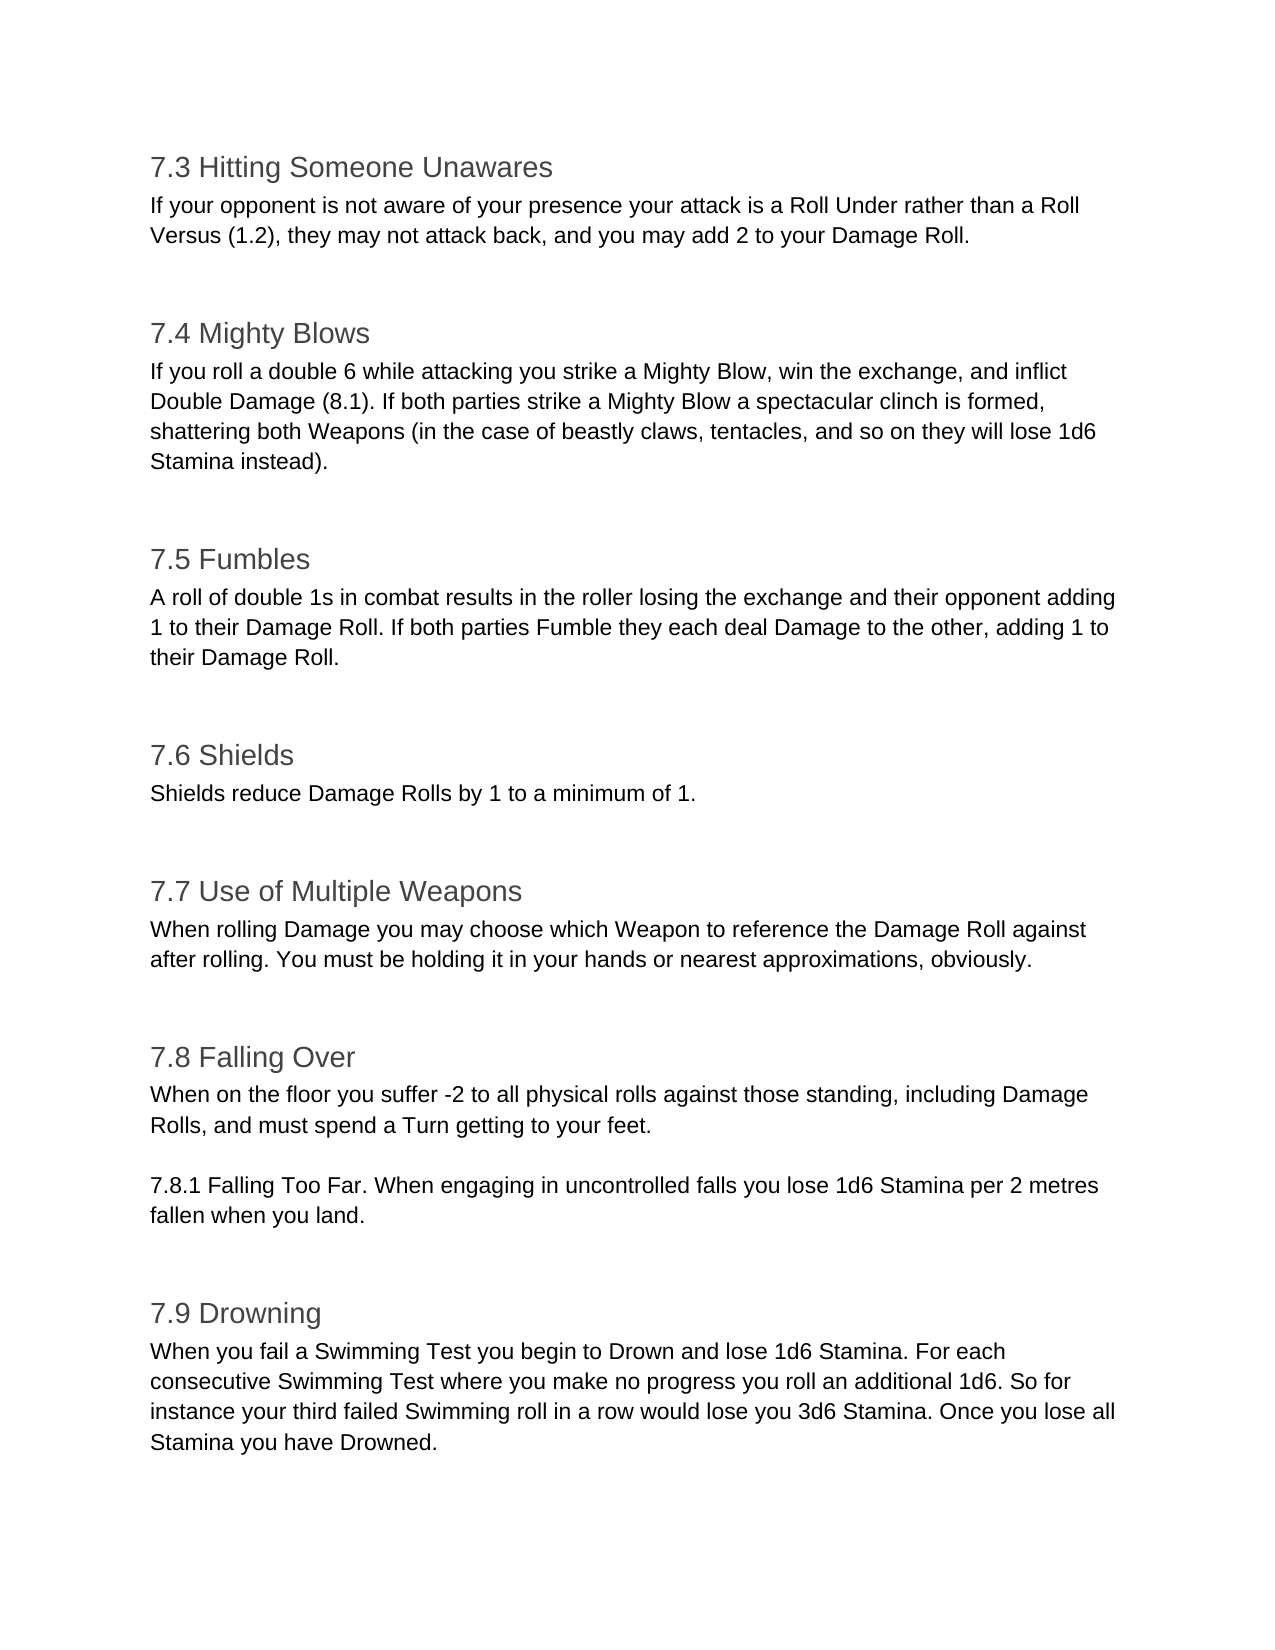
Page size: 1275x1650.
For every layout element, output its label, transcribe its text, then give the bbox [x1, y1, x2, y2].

subtitle 7.9 Drowning [150, 1296, 1125, 1329]
text If you roll a double 6 while attacking you strike a Mighty Blow, win the exchange, and inflict Double Damage (8.1). If both parties strike a Mighty Blow a spectacular clinch is formed, shattering both Weapons (in the case of beastly claws, tentacles, and so on they will lose 1d6 Stamina instead). [150, 358, 1125, 475]
subtitle 7.4 Mighty Blows [150, 316, 1125, 349]
text If your opponent is not aware of your presence your attack is a Roll Under rather than a Roll Versus (1.2), they may not attack back, and you may add 2 to your Damage Roll. [150, 192, 1125, 248]
text Shields reduce Damage Rolls by 1 to a minimum of 1. [150, 780, 1125, 806]
text 7.8.1 Falling Too Far. When engaging in uncontrolled falls you lose 1d6 Stamina per 2 metres fallen when you land. [150, 1172, 1125, 1229]
subtitle 7.8 Falling Over [150, 1039, 1125, 1073]
text When you fail a Swimming Test you begin to Drown and lose 1d6 Stamina. For each consecutive Swimming Test where you make no progress you roll an additional 1d6. So for instance your third failed Swimming roll in a row would lose you 3d6 Stamina. Once you lose all Stamina you have Drowned. [150, 1338, 1125, 1455]
text When on the floor you suffer -2 to all physical rolls against those standing, including Damage Rolls, and must spend a Turn getting to your feet. [150, 1081, 1125, 1138]
subtitle 7.5 Fumbles [150, 542, 1125, 576]
text A roll of double 1s in combat results in the roller losing the exchange and their opponent adding 1 to their Damage Roll. If both parties Fumble they each deal Damage to the other, adding 1 to their Damage Roll. [150, 584, 1125, 671]
subtitle 7.7 Use of Multiple Weapons [150, 874, 1125, 907]
subtitle 7.3 Hitting Someone Unawares [150, 150, 1125, 183]
subtitle 7.6 Shields [150, 738, 1125, 772]
text When rolling Damage you may choose which Weapon to reference the Damage Roll against after rolling. You must be holding it in your hands or nearest approximations, obviously. [150, 916, 1125, 972]
